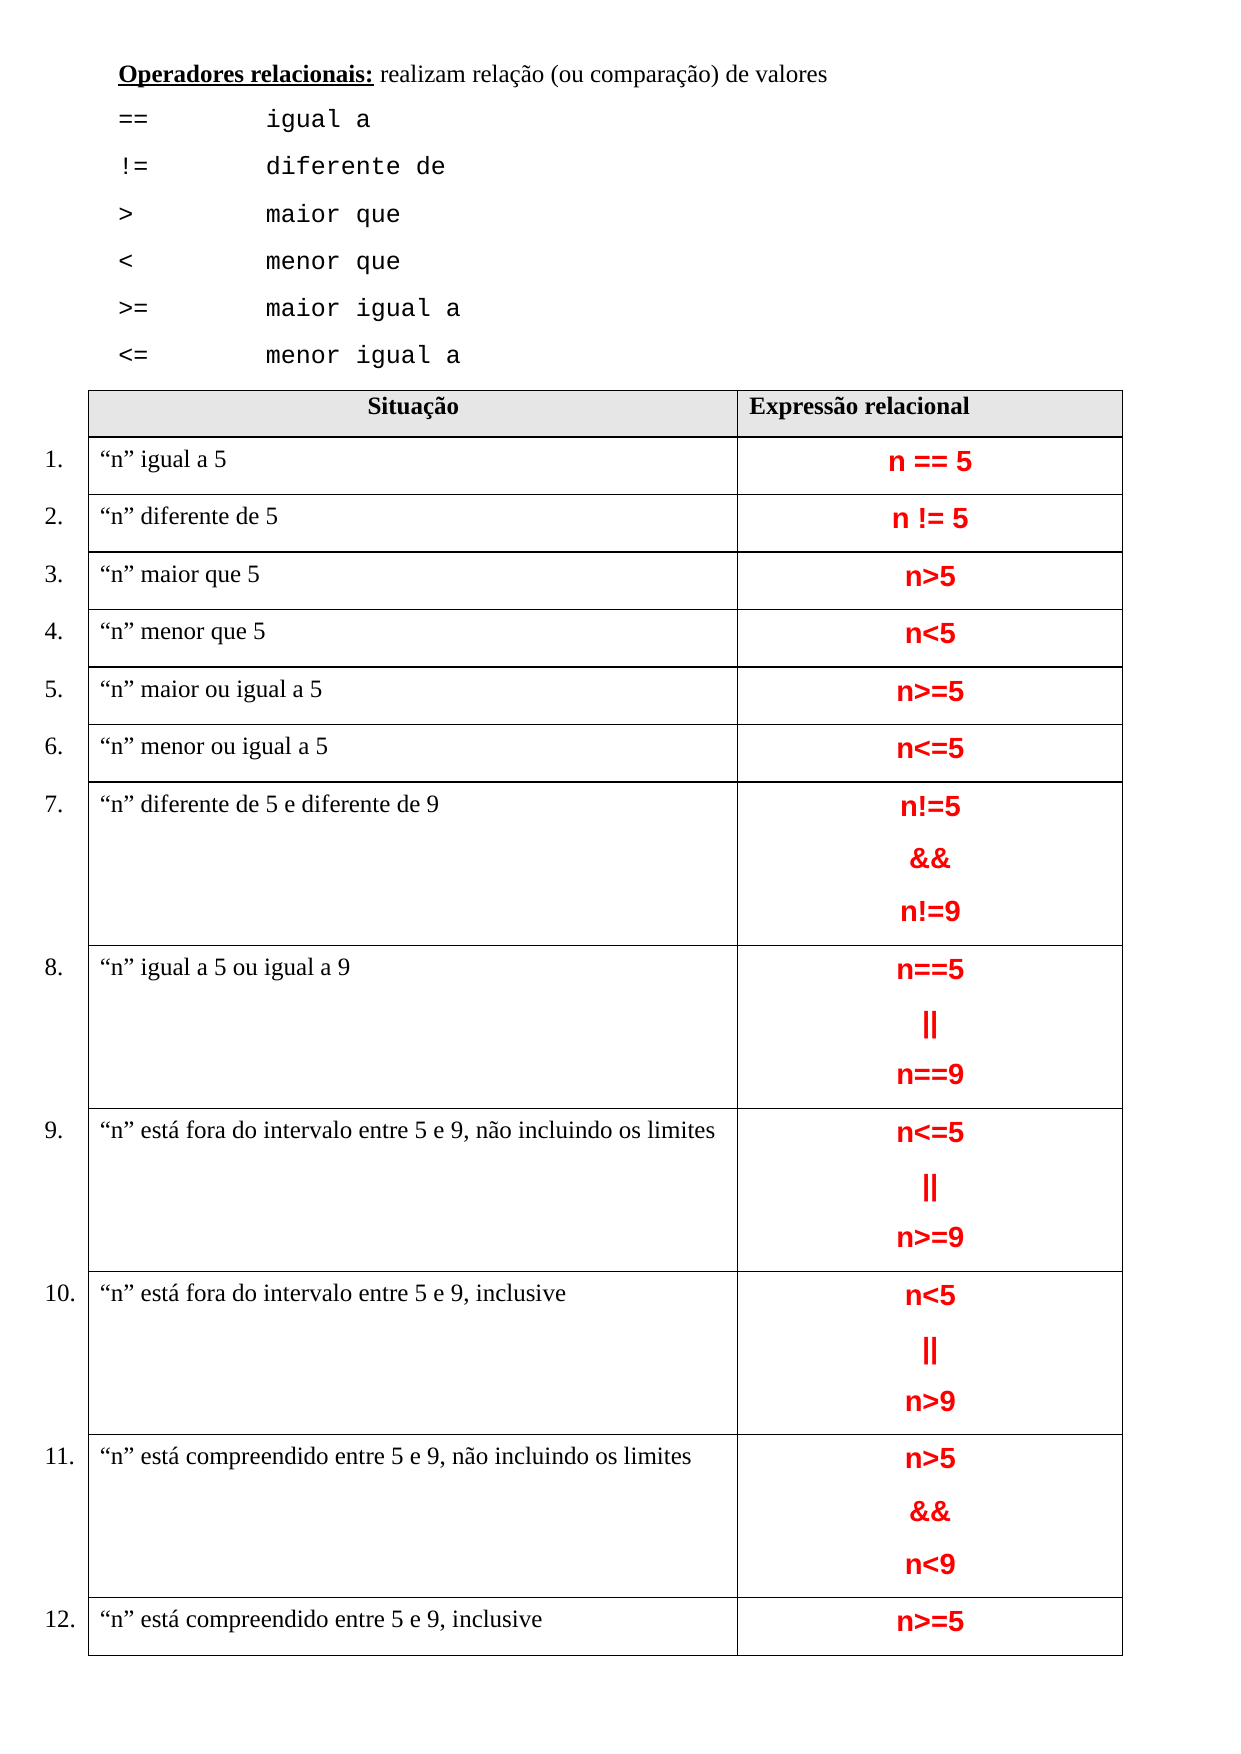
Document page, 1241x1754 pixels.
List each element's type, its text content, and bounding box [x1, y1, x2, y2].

table_cell [43, 1434, 88, 1597]
text <= menor igual a [118, 343, 1122, 371]
table_cell “n” está compreendido entre 5 e 9, inclusive [89, 1598, 737, 1654]
table_cell n<=5 || n>=9 [738, 1109, 1122, 1271]
table_cell [43, 945, 88, 1108]
table_cell “n” diferente de 5 [89, 495, 737, 551]
text >= maior igual a [118, 296, 1122, 324]
table_cell [43, 1108, 88, 1271]
table_cell [43, 724, 88, 781]
table_cell n<=5 [738, 725, 1122, 781]
table_cell [43, 436, 88, 494]
table_cell “n” igual a 5 [89, 438, 737, 494]
table_cell n<5 [738, 610, 1122, 666]
text Operadores relacionais: realizam relação (ou comparação) de valores [118, 59, 1122, 88]
table_header Expressão relacional [738, 391, 1122, 436]
table_cell n != 5 [738, 495, 1122, 551]
table_cell [43, 551, 88, 609]
table_cell n!=5 && n!=9 [738, 783, 1122, 944]
table_cell “n” está compreendido entre 5 e 9, não incluindo os limites [89, 1435, 737, 1597]
table_cell “n” maior ou igual a 5 [89, 668, 737, 724]
table_cell n>5 && n<9 [738, 1435, 1122, 1597]
table_cell [43, 1597, 88, 1654]
text != diferente de [118, 154, 1122, 182]
table_cell n == 5 [738, 438, 1122, 494]
text > maior que [118, 201, 1122, 229]
table_cell n==5 || n==9 [738, 946, 1122, 1108]
table_cell n>=5 [738, 1598, 1122, 1654]
table_cell n>5 [738, 553, 1122, 609]
table_cell [43, 609, 88, 666]
table_cell “n” diferente de 5 e diferente de 9 [89, 783, 737, 944]
table_cell n<5 || n>9 [738, 1272, 1122, 1434]
table_cell [43, 666, 88, 724]
table_cell [43, 1271, 88, 1434]
table_cell “n” menor que 5 [89, 610, 737, 666]
table_cell “n” está fora do intervalo entre 5 e 9, inclusive [89, 1272, 737, 1434]
table_header [43, 390, 88, 436]
table_header Situação [89, 391, 737, 436]
table_cell n>=5 [738, 668, 1122, 724]
text == igual a [118, 107, 1122, 135]
table_cell “n” está fora do intervalo entre 5 e 9, não incluindo os limites [89, 1109, 737, 1271]
table_cell “n” maior que 5 [89, 553, 737, 609]
text < menor que [118, 248, 1122, 277]
table_cell [43, 781, 88, 944]
table_cell “n” igual a 5 ou igual a 9 [89, 946, 737, 1108]
table_cell [43, 494, 88, 551]
table_cell “n” menor ou igual a 5 [89, 725, 737, 781]
